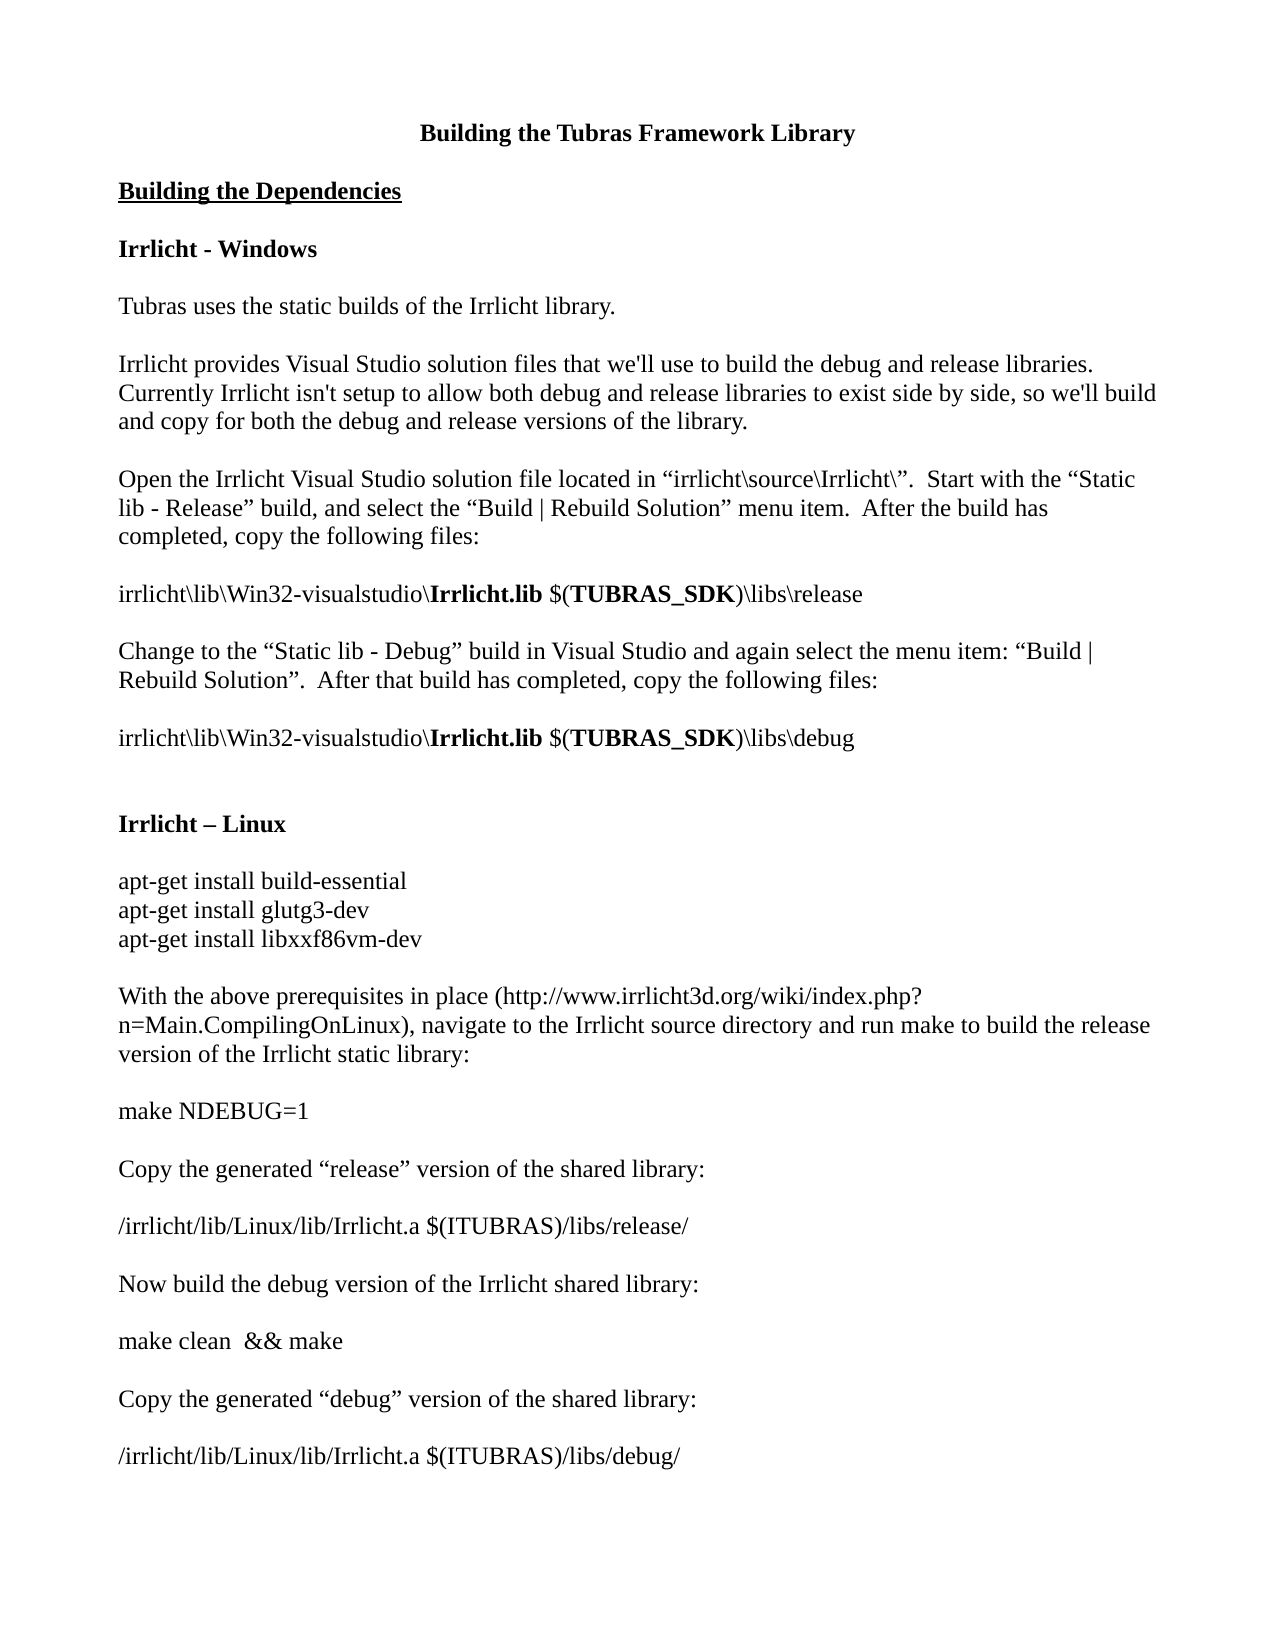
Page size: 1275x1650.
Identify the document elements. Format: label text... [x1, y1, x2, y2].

text Irrlicht - Windows [118, 234, 1157, 263]
text Open the Irrlicht Visual Studio solution file located in “irrlicht\source\Irrlicht\”. Start with the “Static lib - Release” build, and select the “Build | Rebuild Solution” menu item. After the build has completed, copy the following files: [118, 464, 1157, 550]
text /irrlicht/lib/Linux/lib/Irrlicht.a $(ITUBRAS)/libs/debug/ [118, 1441, 1157, 1470]
text make clean && make [118, 1326, 1157, 1355]
text Tubras uses the static builds of the Irrlicht library. [118, 291, 1157, 320]
text make NDEBUG=1 [118, 1096, 1157, 1125]
text apt-get install libxxf86vm-dev [118, 924, 1157, 953]
text Change to the “Static lib - Debug” build in Visual Studio and again select the menu item: “Build | Rebuild Solution”. After that build has completed, copy the following files: [118, 636, 1157, 694]
text Building the Dependencies [118, 176, 1157, 205]
text apt-get install glutg3-dev [118, 895, 1157, 924]
text irrlicht\lib\Win32-visualstudio\Irrlicht.lib $(TUBRAS_SDK)\libs\debug [118, 723, 1157, 751]
text /irrlicht/lib/Linux/lib/Irrlicht.a $(ITUBRAS)/libs/release/ [118, 1211, 1157, 1240]
text Irrlicht provides Visual Studio solution files that we'll use to build the debug and release libraries. Currently Irrlicht isn't setup to allow both debug and release libraries to exist side by side, so we'll build and copy for both the debug and release versions of the library. [118, 349, 1157, 435]
text apt-get install build-essential [118, 866, 1157, 895]
text With the above prerequisites in place (http://www.irrlicht3d.org/wiki/index.php?n=Main.CompilingOnLinux), navigate to the Irrlicht source directory and run make to build the release version of the Irrlicht static library: [118, 981, 1157, 1068]
text Now build the debug version of the Irrlicht shared library: [118, 1269, 1157, 1298]
text Irrlicht – Linux [118, 809, 1157, 838]
text Copy the generated “release” version of the shared library: [118, 1154, 1157, 1183]
text irrlicht\lib\Win32-visualstudio\Irrlicht.lib $(TUBRAS_SDK)\libs\release [118, 579, 1157, 608]
text Copy the generated “debug” version of the shared library: [118, 1384, 1157, 1413]
